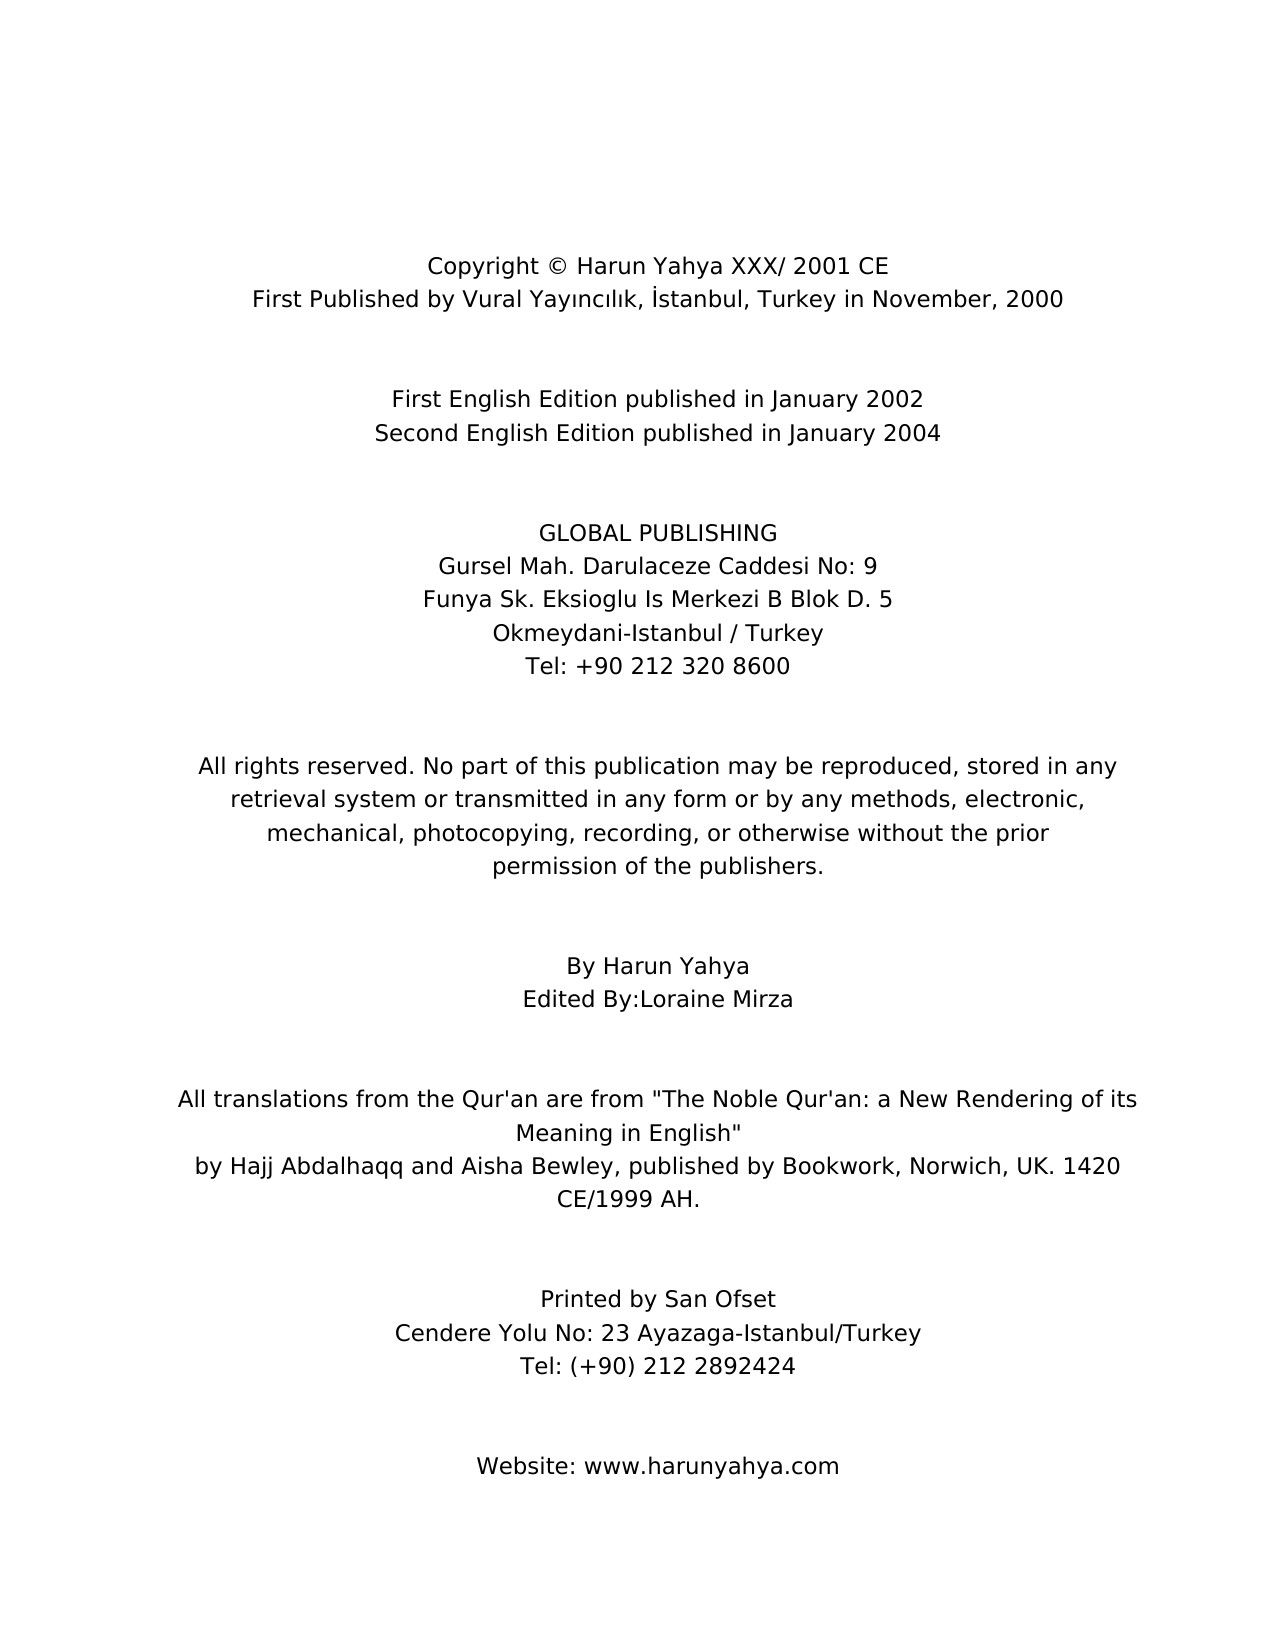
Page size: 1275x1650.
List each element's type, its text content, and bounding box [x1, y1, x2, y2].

text Okmeydani-Istanbul / Turkey [112, 614, 1145, 648]
text Gursel Mah. Darulaceze Caddesi No: 9 [112, 548, 1145, 581]
text Printed by San Ofset [112, 1281, 1145, 1314]
text Funya Sk. Eksioglu Is Merkezi B Blok D. 5 [112, 581, 1145, 614]
text permission of the publishers. [112, 848, 1145, 881]
text First English Edition published in January 2002 [112, 381, 1145, 414]
text Tel: (+90) 212 2892424 [112, 1348, 1145, 1381]
text retrieval system or transmitted in any form or by any methods, electronic, [112, 781, 1145, 814]
text mechanical, photocopying, recording, or otherwise without the prior [112, 814, 1145, 848]
text All translations from the Qur'an are from "The Noble Qur'an: a New Rendering of its Meaning in English" [112, 1081, 1145, 1148]
text By Harun Yahya [112, 948, 1145, 981]
text Edited By:Loraine Mirza [112, 981, 1145, 1014]
text Tel: +90 212 320 8600 [112, 648, 1145, 681]
text by Hajj Abdalhaqq and Aisha Bewley, published by Bookwork, Norwich, UK. 1420 CE/1999 AH. [112, 1148, 1145, 1214]
text First Published by Vural Yayıncılık, İstanbul, Turkey in November, 2000 [112, 281, 1145, 314]
text Website: www.harunyahya.com [112, 1448, 1145, 1481]
text Cendere Yolu No: 23 Ayazaga-Istanbul/Turkey [112, 1314, 1145, 1348]
text Second English Edition published in January 2004 [112, 414, 1145, 448]
text Copyright © Harun Yahya XXX/ 2001 CE [112, 248, 1145, 281]
text GLOBAL PUBLISHING [112, 514, 1145, 548]
text All rights reserved. No part of this publication may be reproduced, stored in any [112, 748, 1145, 781]
